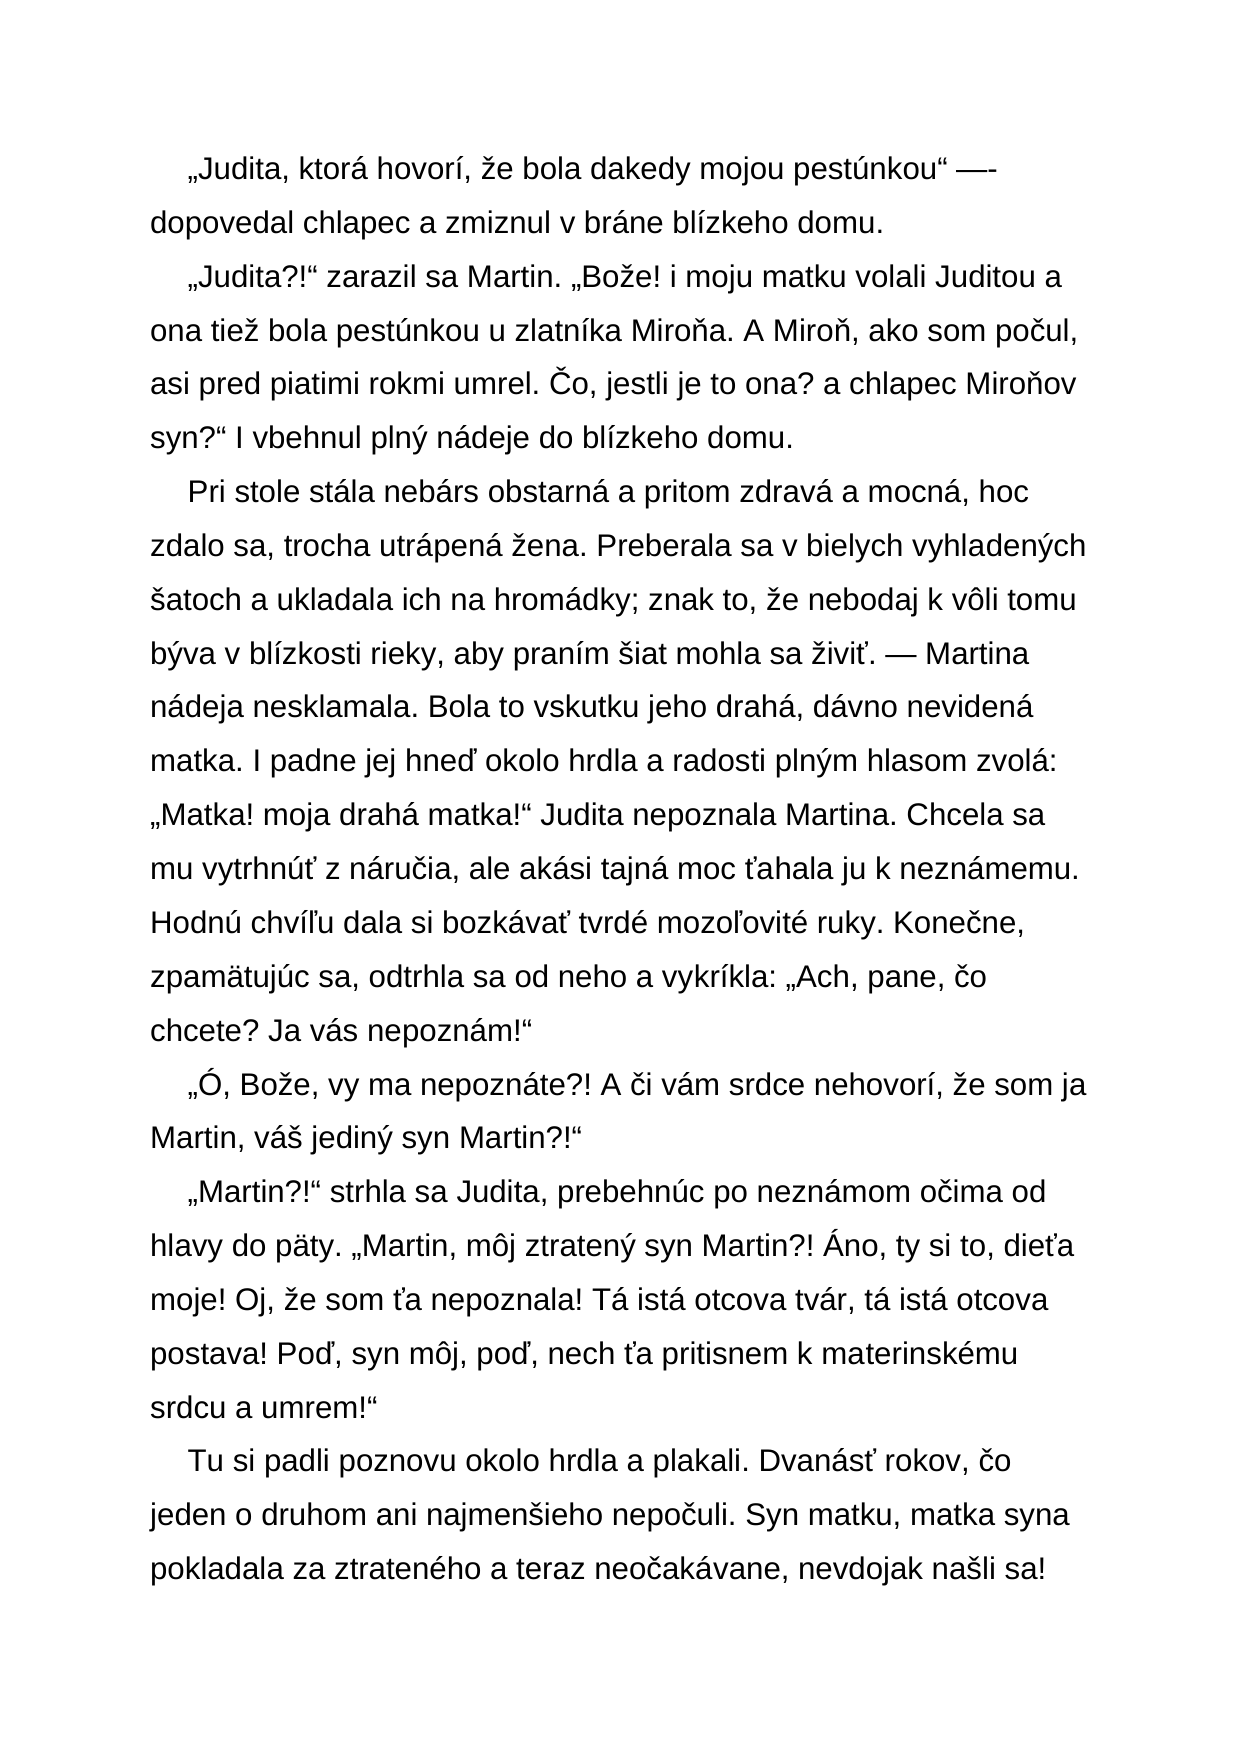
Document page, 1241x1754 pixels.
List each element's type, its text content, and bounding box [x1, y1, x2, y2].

text „Judita?!“ zarazil sa Martin. „Bože! i moju matku volali Juditou a ona tiež bola pestúnkou u zlatníka Miroňa. A Miroň, ako som počul, asi pred piatimi rokmi umrel. Čo, jestli je to ona? a chlapec Miroňov syn?“ I vbehnul plný nádeje do blízkeho domu. [150, 258, 1091, 455]
text Tu si padli poznovu okolo hrdla a plakali. Dvanásť rokov, čo jeden o druhom ani najmenšieho nepočuli. Syn matku, matka syna pokladala za ztrateného a teraz neočaká­vane, nevdojak našli sa! [150, 1442, 1091, 1586]
text „Ó, Bože, vy ma nepoznáte?! A či vám srdce nehovorí, že som ja Martin, váš jediný syn Martin?!“ [150, 1066, 1091, 1155]
text Pri stole stála nebárs obstarná a pritom zdravá a mocná, hoc zdalo sa, trocha utrá­pená žena. Preberala sa v bielych vyhla­dených šatoch a ukladala ich na hromádky; znak to, že nebodaj k vôli tomu býva v blízkosti rieky, aby praním šiat mohla sa živiť. — Martina nádeja nesklamala. Bola to vskutku jeho drahá, dávno nevidená matka. I padne jej hneď okolo hrdla a radosti plným hlasom zvolá: „Matka! moja drahá matka!“ Judita nepoznala Martina. Chcela sa mu vytrhnúť z náručia, ale akási tajná moc ťa­hala ju k neznámemu. Hodnú chvíľu dala si bozkávať tvrdé mozoľovité ruky. Konečne, zpamätujúc sa, odtrhla sa od neho a vy­kríkla: „Ach, pane, čo chcete? Ja vás ne­poznám!“ [150, 473, 1091, 1048]
text „Martin?!“ strhla sa Judita, prebehnúc po neznámom očima od hlavy do päty. „Martin, môj ztratený syn Martin?! Áno, ty si to, dieťa moje! Oj, že som ťa nepoznala! Tá istá otcova tvár, tá istá otcova postava! Poď, syn môj, poď, nech ťa pritisnem k ma­terinskému srdcu a umrem!“ [150, 1173, 1091, 1424]
text „Judita, ktorá hovorí, že bola dakedy mojou pestúnkou“ —- dopovedal chlapec a zmiznul v bráne blízkeho domu. [150, 150, 1091, 240]
